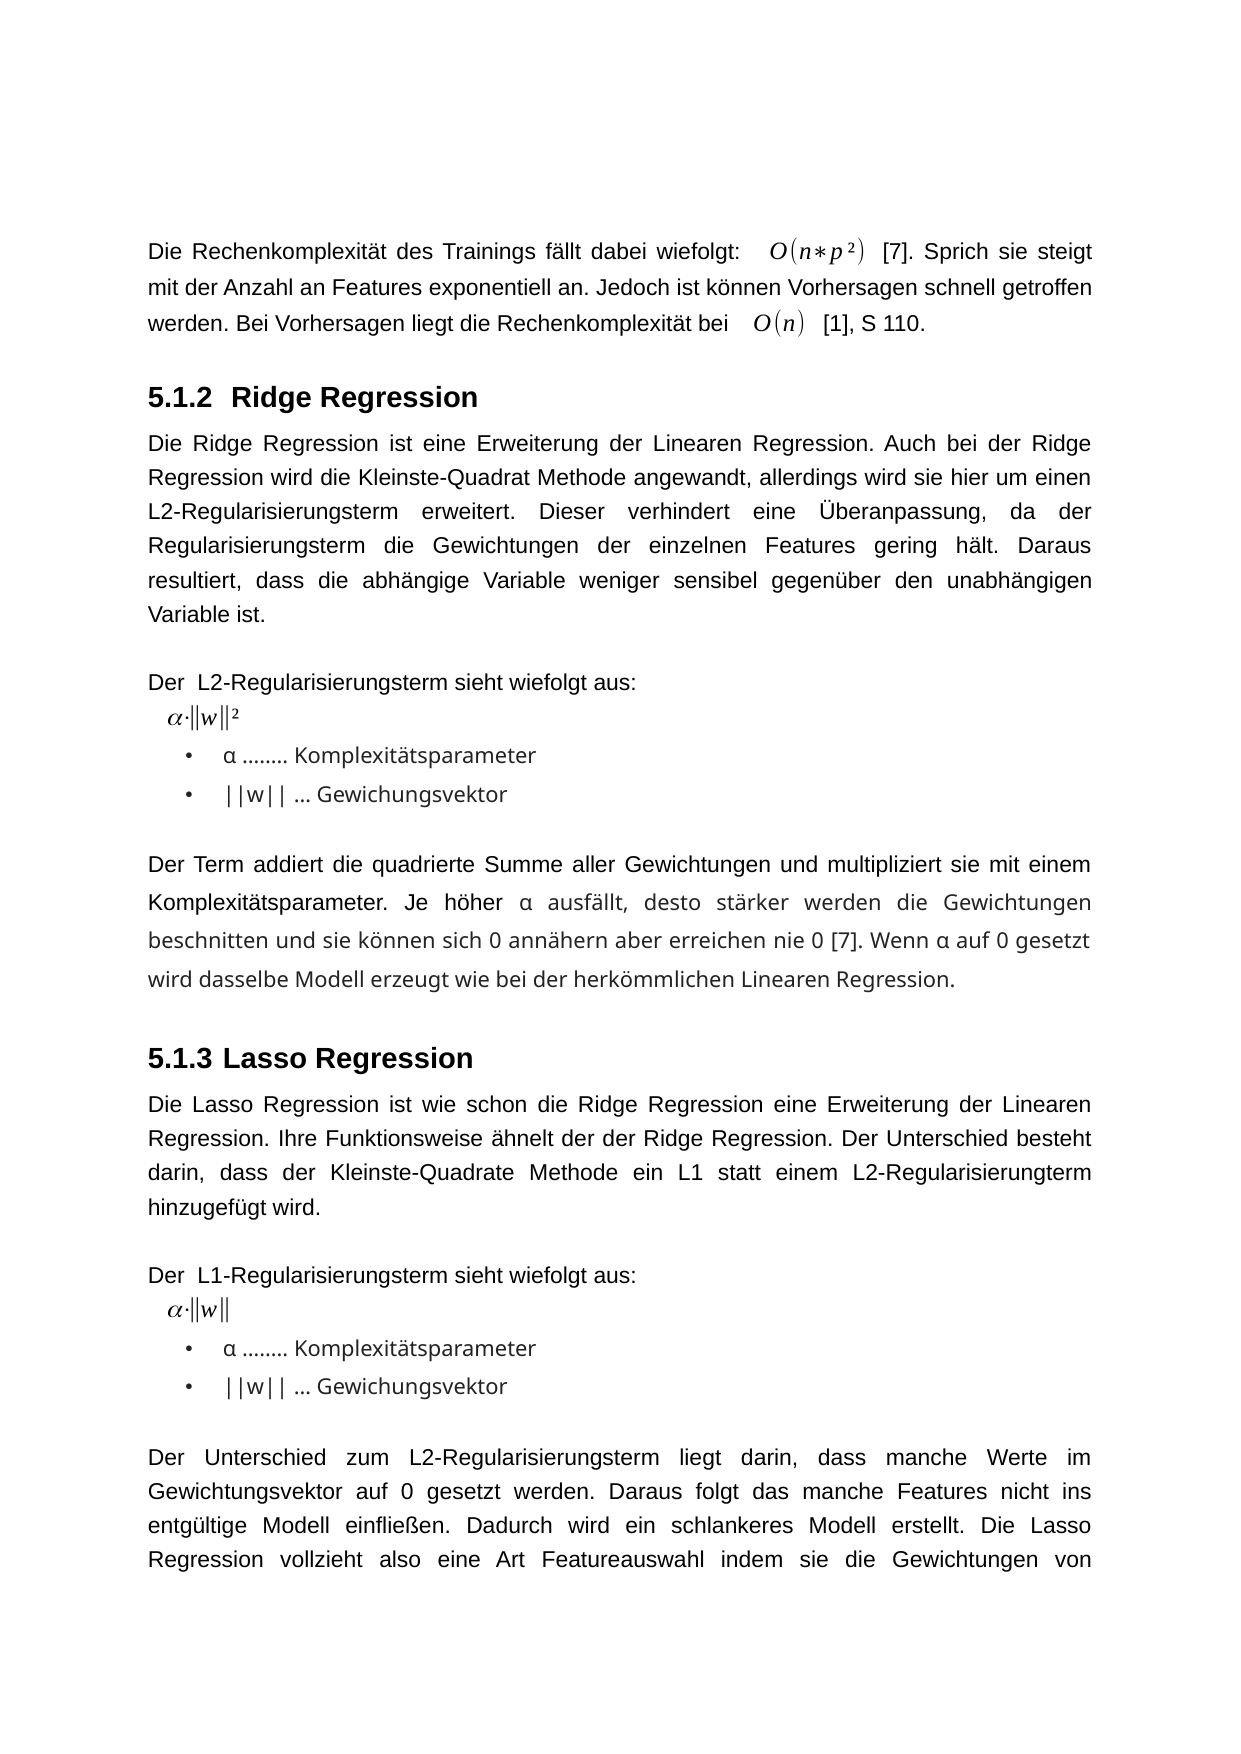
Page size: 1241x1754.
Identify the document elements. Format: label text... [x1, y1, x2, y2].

subtitle Lasso Regression [148, 1041, 1092, 1075]
text Die Rechenkomplexität des Trainings fällt dabei wiefolgt: [7]. Sprich sie steigt mit der Anzahl an Features exponentiell an. Jedoch ist können Vorhersagen schnell getroffen werden. Bei Vorhersagen liegt die Rechenkomplexität bei [1], S 110. [148, 236, 1092, 338]
list α …….. Komplexitätsparameter [185, 1332, 1092, 1362]
list ||w|| … Gewichungsvektor [185, 778, 1092, 808]
text Der L2-Regularisierungsterm sieht wiefolgt aus: [148, 669, 1092, 696]
list ||w|| … Gewichungsvektor [185, 1371, 1092, 1401]
text Der Unterschied zum L2-Regularisierungsterm liegt darin, dass manche Werte im Gewichtungsvektor auf 0 gesetzt werden. Daraus folgt das manche Features nicht ins entgültige Modell einfließen. Dadurch wird ein schlankeres Modell erstellt. Die Lasso Regression vollzieht also eine Art Featureauswahl indem sie die Gewichtungen von [148, 1444, 1092, 1573]
text Der L1-Regularisierungsterm sieht wiefolgt aus: [148, 1262, 1092, 1288]
subtitle Ridge Regression [148, 380, 1092, 414]
text Der Term addiert die quadrierte Summe aller Gewichtungen und multipliziert sie mit einem Komplexitätsparameter. Je höher α ausfällt, desto stärker werden die Gewichtungen beschnitten und sie können sich 0 annähern aber erreichen nie 0 [7]. Wenn α auf 0 gesetzt wird dasselbe Modell erzeugt wie bei der herkömmlichen Linearen Regression. [148, 851, 1092, 994]
text Die Lasso Regression ist wie schon die Ridge Regression eine Erweiterung der Linearen Regression. Ihre Funktionsweise ähnelt der der Ridge Regression. Der Unterschied besteht darin, dass der Kleinste-Quadrate Methode ein L1 statt einem L2-Regularisierungterm hinzugefügt wird. [148, 1091, 1092, 1220]
text Die Ridge Regression ist eine Erweiterung der Linearen Regression. Auch bei der Ridge Regression wird die Kleinste-Quadrat Methode angewandt, allerdings wird sie hier um einen L2-Regularisierungsterm erweitert. Dieser verhindert eine Überanpassung, da der Regularisierungsterm die Gewichtungen der einzelnen Features gering hält. Daraus resultiert, dass die abhängige Variable weniger sensibel gegenüber den unabhängigen Variable ist. [148, 430, 1092, 627]
list α …….. Komplexitätsparameter [185, 740, 1092, 770]
